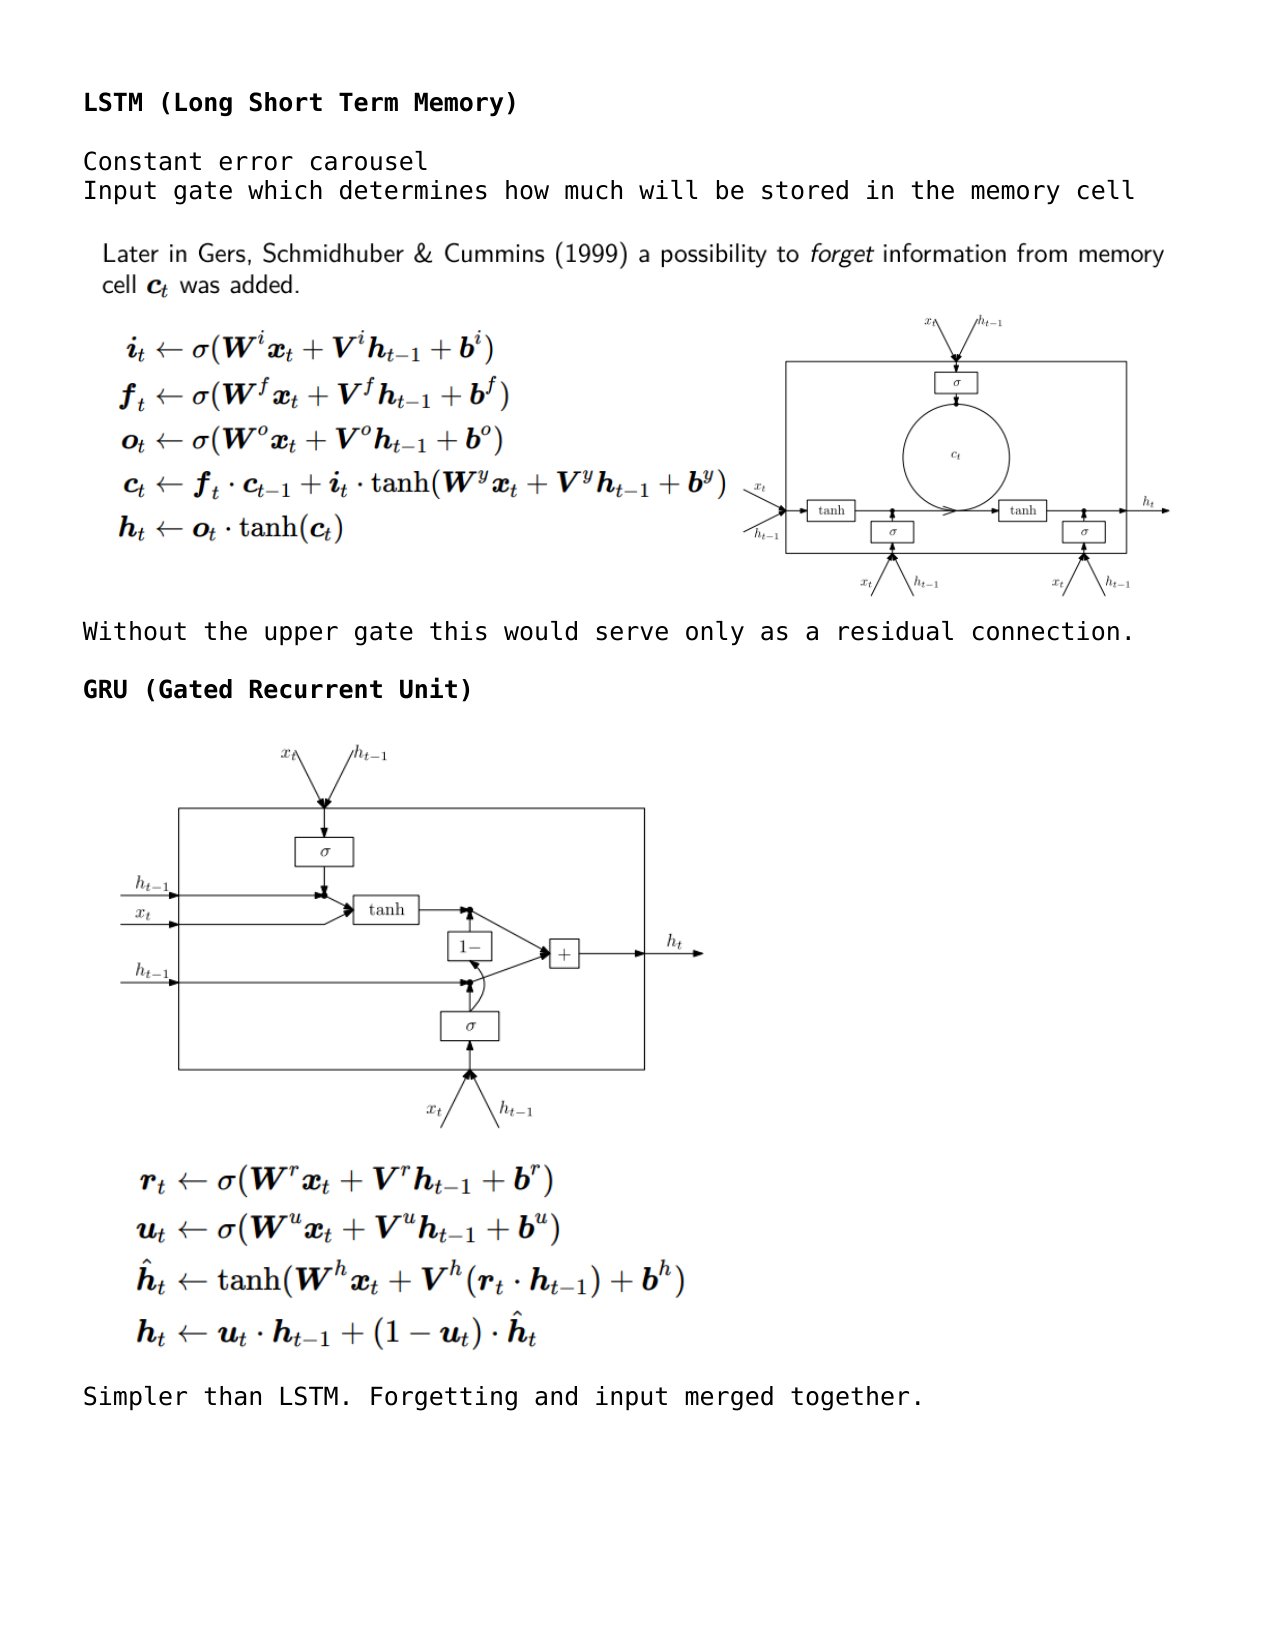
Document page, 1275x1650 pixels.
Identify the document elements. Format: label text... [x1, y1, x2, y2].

text GRU (Gated Recurrent Unit) [83, 675, 1192, 704]
picture [82, 234, 1193, 617]
text LSTM (Long Short Term Memory) [83, 88, 1192, 118]
text Without the upper gate this would serve only as a residual connection. [83, 617, 1192, 646]
text Input gate which determines how much will be stored in the memory cell [83, 176, 1192, 205]
picture [82, 733, 722, 1353]
text Constant error carousel [83, 147, 1192, 176]
text Simpler than LSTM. Forgetting and input merged together. [83, 1382, 1192, 1411]
